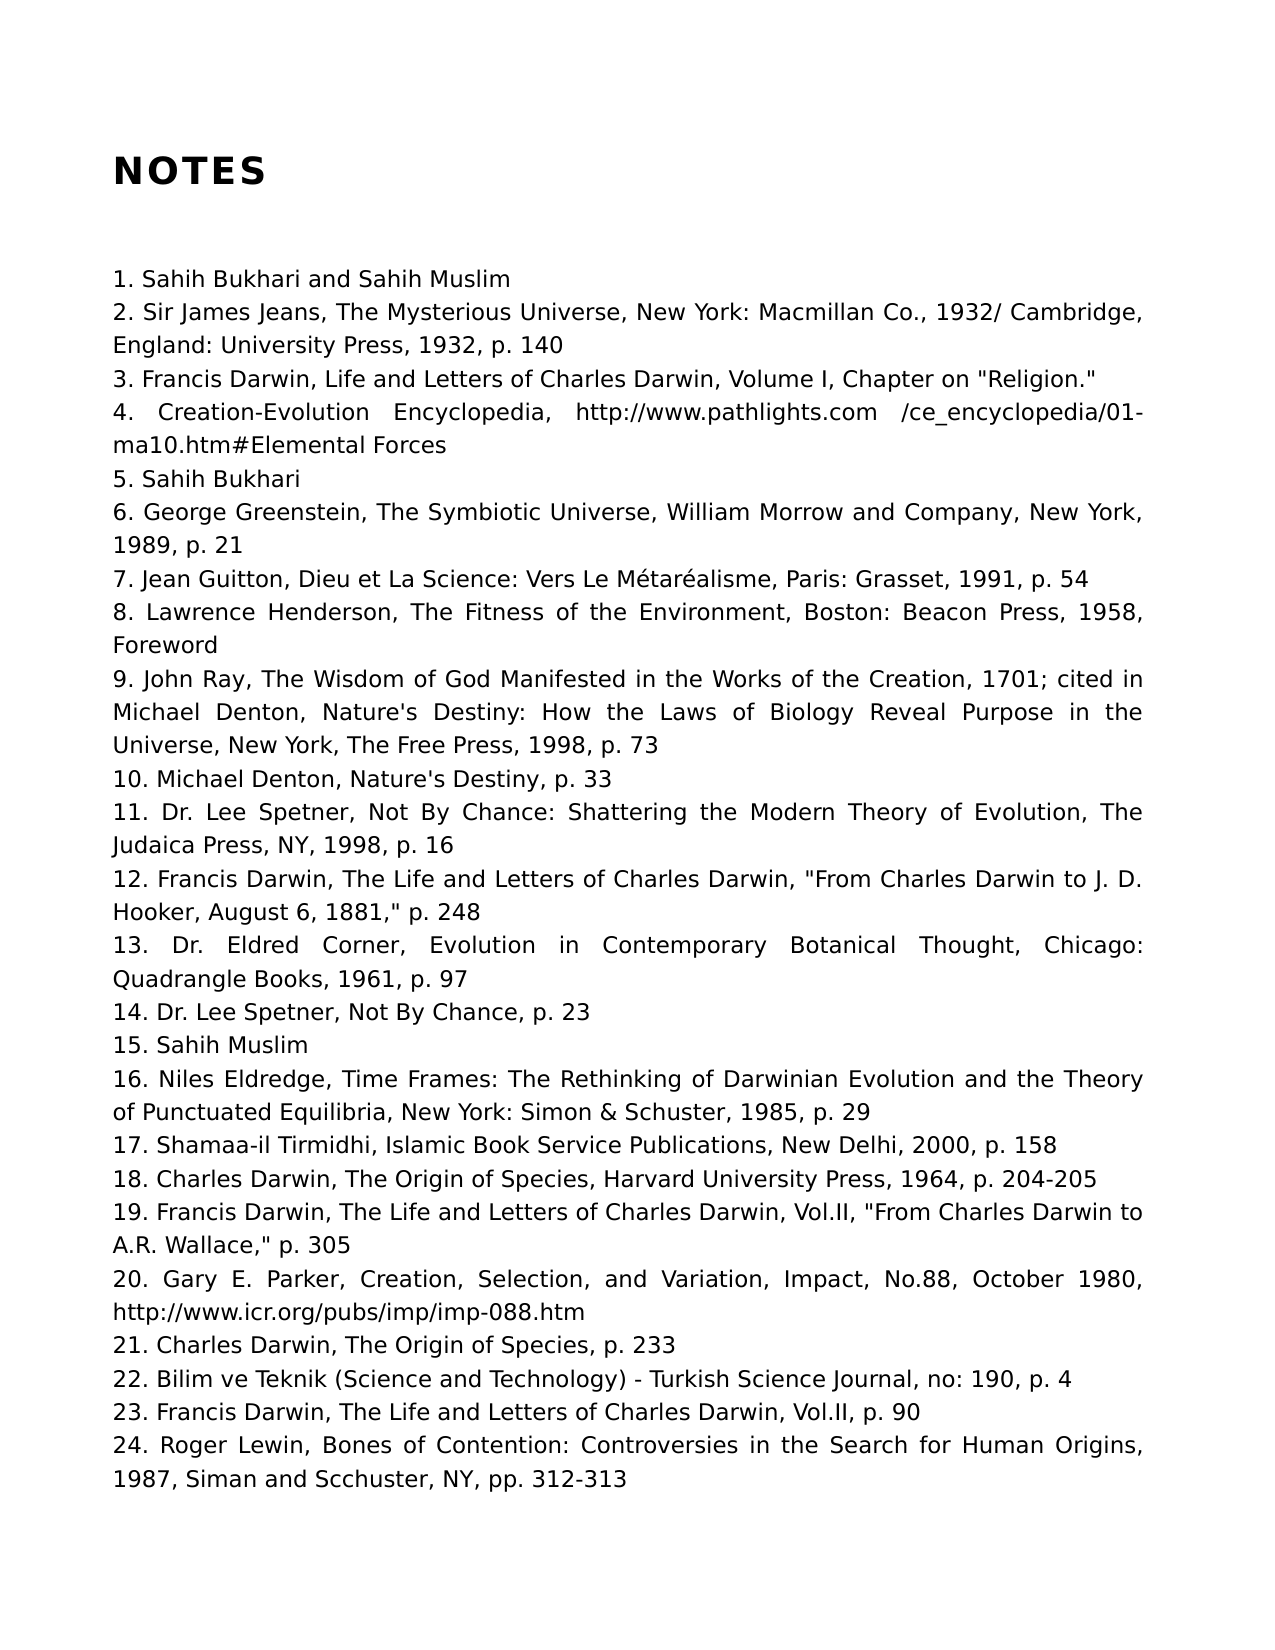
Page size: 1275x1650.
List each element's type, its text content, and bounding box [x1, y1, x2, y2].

text 17. Shamaa-il Tirmidhi, Islamic Book Service Publications, New Delhi, 2000, p. 158 [112, 1127, 1145, 1160]
text 13. Dr. Eldred Corner, Evolution in Contemporary Botanical Thought, Chicago: Quadrangle Books, 1961, p. 97 [112, 927, 1145, 994]
text 1. Sahih Bukhari and Sahih Muslim [112, 260, 1145, 294]
text 19. Francis Darwin, The Life and Letters of Charles Darwin, Vol.II, "From Charles Darwin to A.R. Wallace," p. 305 [112, 1194, 1145, 1260]
text 10. Michael Denton, Nature's Destiny, p. 33 [112, 760, 1145, 794]
text 4. Creation-Evolution Encyclopedia, http://www.pathlights.com /ce_encyclopedia/01-ma10.htm#Elemental Forces [112, 394, 1145, 460]
text 21. Charles Darwin, The Origin of Species, p. 233 [112, 1327, 1145, 1360]
text 22. Bilim ve Teknik (Science and Technology) - Turkish Science Journal, no: 190, p. 4 [112, 1360, 1145, 1394]
text 18. Charles Darwin, The Origin of Species, Harvard University Press, 1964, p. 204-205 [112, 1160, 1145, 1194]
text 16. Niles Eldredge, Time Frames: The Rethinking of Darwinian Evolution and the Theory of Punctuated Equilibria, New York: Simon & Schuster, 1985, p. 29 [112, 1060, 1145, 1127]
text 8. Lawrence Henderson, The Fitness of the Environment, Boston: Beacon Press, 1958, Foreword [112, 594, 1145, 660]
text 20. Gary E. Parker, Creation, Selection, and Variation, Impact, No.88, October 1980, http://www.icr.org/pubs/imp/imp-088.htm [112, 1260, 1145, 1327]
text 24. Roger Lewin, Bones of Contention: Controversies in the Search for Human Origins, 1987, Siman and Scchuster, NY, pp. 312-313 [112, 1427, 1145, 1494]
text 11. Dr. Lee Spetner, Not By Chance: Shattering the Modern Theory of Evolution, The Judaica Press, NY, 1998, p. 16 [112, 794, 1145, 860]
text 7. Jean Guitton, Dieu et La Science: Vers Le Métaréalisme, Paris: Grasset, 1991, p. 54 [112, 560, 1145, 594]
text 3. Francis Darwin, Life and Letters of Charles Darwin, Volume I, Chapter on "Religion." [112, 360, 1145, 394]
text 6. George Greenstein, The Symbiotic Universe, William Morrow and Company, New York, 1989, p. 21 [112, 494, 1145, 560]
text 9. John Ray, The Wisdom of God Manifested in the Works of the Creation, 1701; cited in Michael Denton, Nature's Destiny: How the Laws of Biology Reveal Purpose in the Universe, New York, The Free Press, 1998, p. 73 [112, 660, 1145, 760]
text 12. Francis Darwin, The Life and Letters of Charles Darwin, "From Charles Darwin to J. D. Hooker, August 6, 1881," p. 248 [112, 860, 1145, 927]
text 5. Sahih Bukhari [112, 460, 1145, 494]
text 23. Francis Darwin, The Life and Letters of Charles Darwin, Vol.II, p. 90 [112, 1394, 1145, 1427]
text NOTES [112, 150, 1145, 194]
text 2. Sir James Jeans, The Mysterious Universe, New York: Macmillan Co., 1932/ Cambridge, England: University Press, 1932, p. 140 [112, 294, 1145, 360]
text 14. Dr. Lee Spetner, Not By Chance, p. 23 [112, 994, 1145, 1027]
text 15. Sahih Muslim [112, 1027, 1145, 1060]
